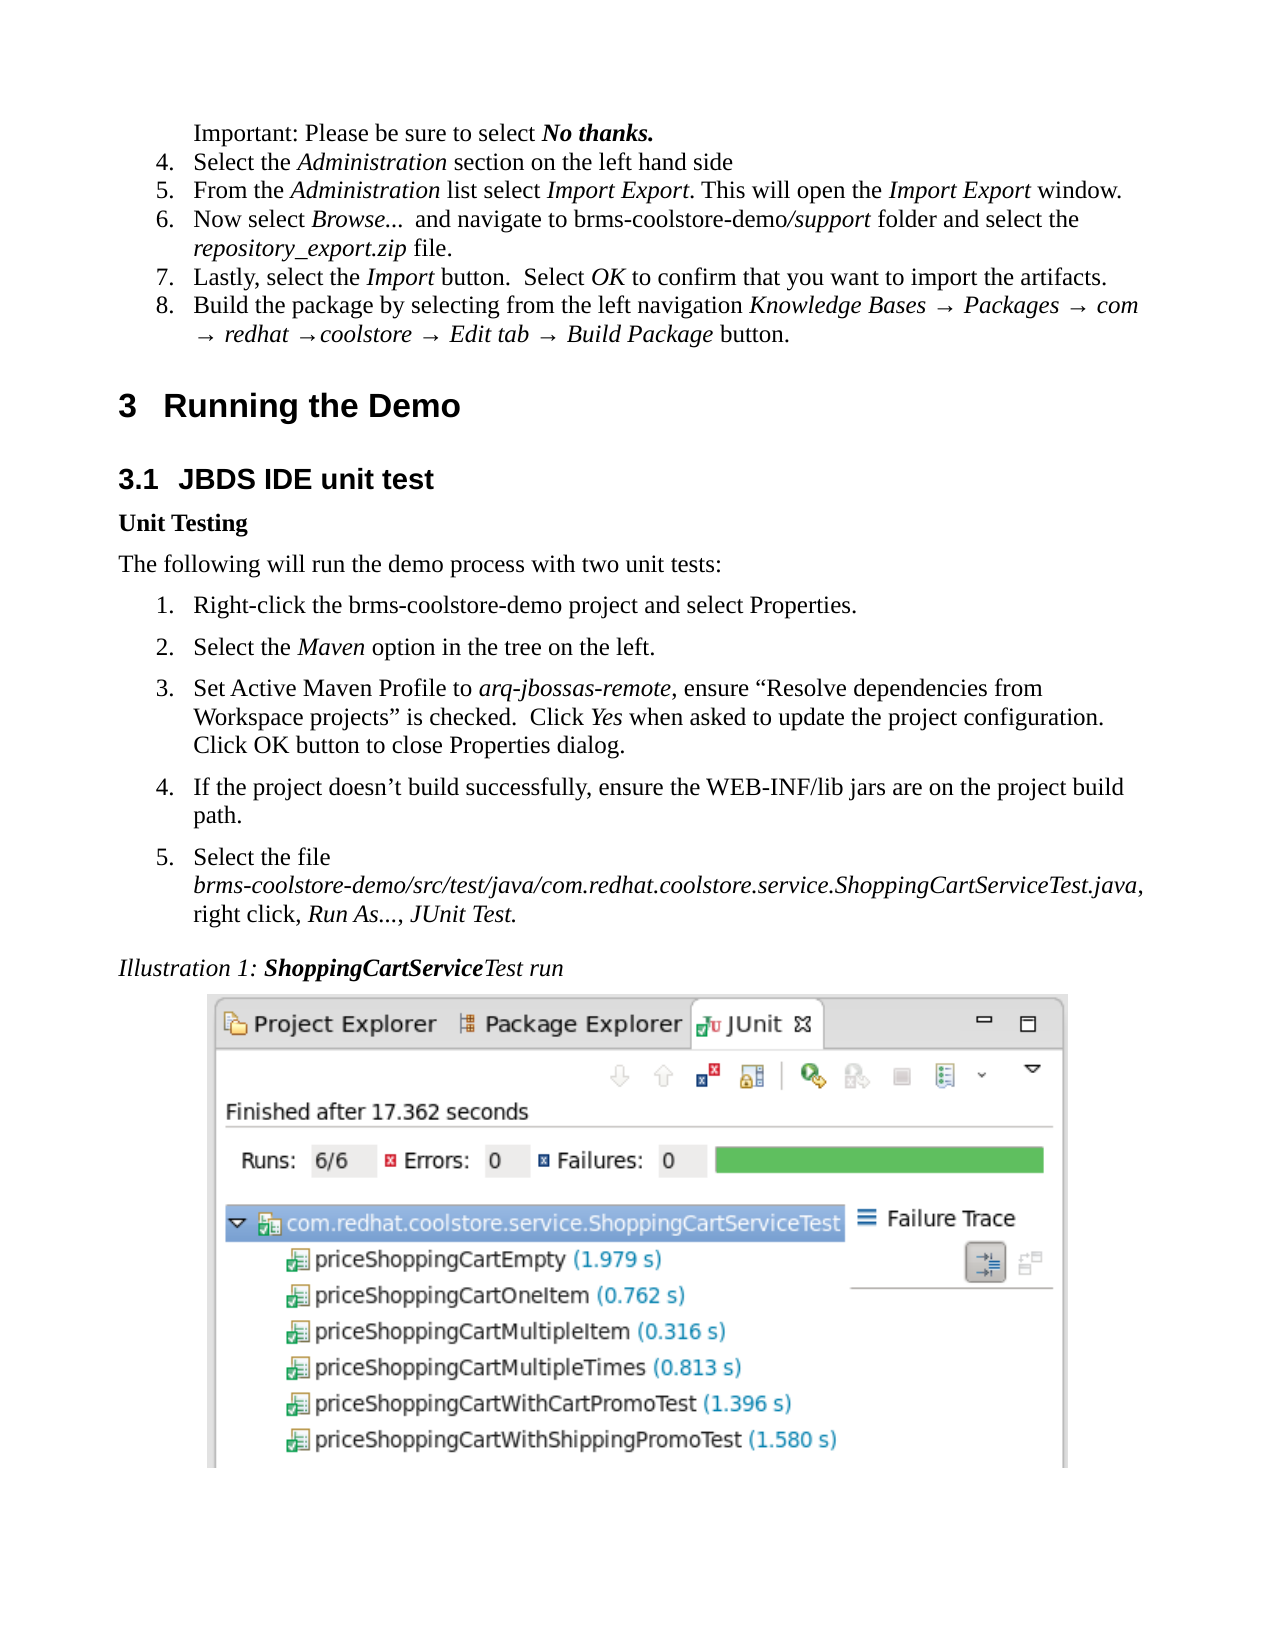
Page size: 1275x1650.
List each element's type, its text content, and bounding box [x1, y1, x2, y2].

list From the Administration list select Import Export. This will open the Import Export window. [156, 176, 1157, 204]
text The following will run the demo process with two unit tests: [118, 549, 1157, 578]
list Right-click the brms-coolstore-demo project and select Properties. [156, 590, 1157, 619]
list Set Active Maven Profile to arq-jbossas-remote, ensure “Resolve dependencies from Workspace projects” is checked. Click Yes when asked to update the project configuration. Click OK button to close Properties dialog. [156, 673, 1157, 759]
list Lastly, select the Import button. Select OK to confirm that you want to import the artifacts. [156, 262, 1157, 291]
picture [207, 994, 1068, 1468]
list Now select Browse... and navigate to brms-coolstore-demo/support folder and select the repository_export.zip file. [156, 204, 1157, 262]
list Select the file brms-coolstore-demo/src/test/java/com.redhat.coolstore.service.ShoppingCartServiceTest.java, right click, Run As..., JUnit Test. [156, 842, 1157, 928]
subtitle JBDS IDE unit test [118, 462, 1157, 495]
list Select the Administration section on the left hand side [156, 147, 1157, 176]
text Unit Testing [118, 508, 1157, 537]
list Build the package by selecting from the left navigation Knowledge Bases → Packages → com → redhat →coolstore → Edit tab → Build Package button. [156, 291, 1157, 348]
list If the project doesn’t build successfully, ensure the WEB-INF/lib jars are on the project build path. [156, 772, 1157, 829]
list Select the Maven option in the tree on the left. [156, 632, 1157, 660]
subtitle Running the Demo [118, 386, 1157, 424]
text Illustration 1: ShoppingCartServiceTest run [118, 953, 1157, 982]
list Important: Please be sure to select No thanks. [156, 118, 1157, 147]
